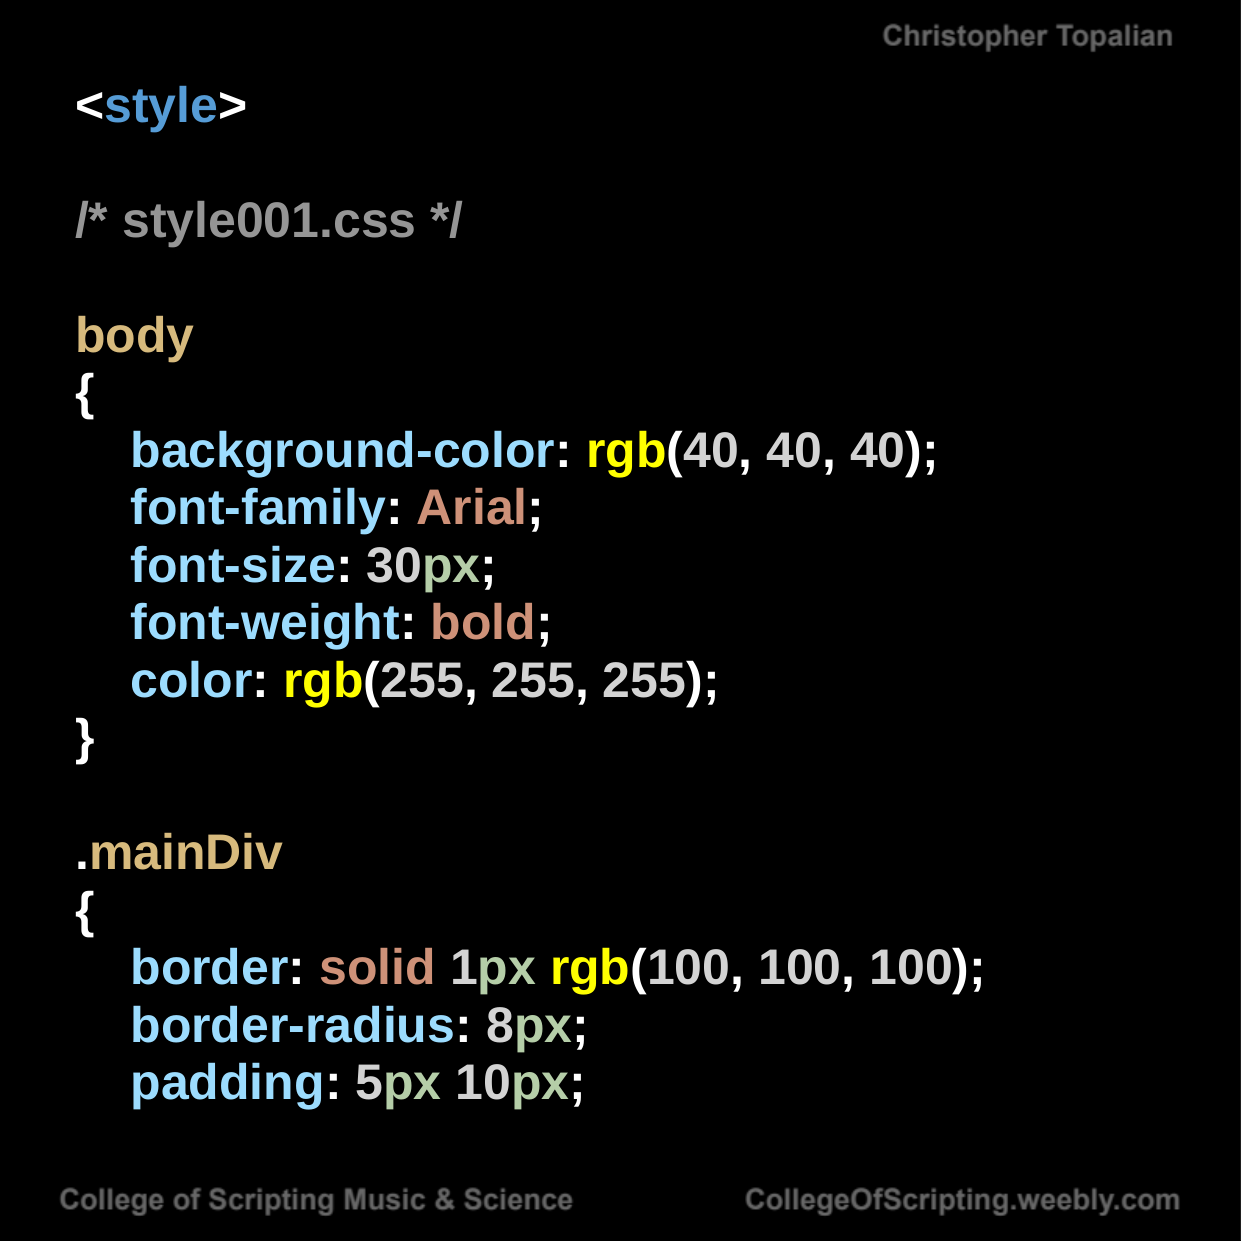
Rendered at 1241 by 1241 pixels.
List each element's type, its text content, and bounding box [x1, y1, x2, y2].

text <style> [75, 75, 1166, 132]
text body [75, 305, 1166, 362]
text font-size: 30px; [75, 535, 1166, 592]
text font-weight: bold; [75, 592, 1166, 650]
text border: solid 1px rgb(100, 100, 100); [75, 937, 1166, 995]
text .mainDiv [75, 822, 1166, 880]
text color: rgb(255, 255, 255); [75, 650, 1166, 707]
text } [75, 707, 1166, 765]
text border-radius: 8px; [75, 995, 1166, 1052]
text font-family: Arial; [75, 477, 1166, 535]
text padding: 5px 10px; [75, 1052, 1166, 1110]
text { [75, 880, 1166, 937]
text background-color: rgb(40, 40, 40); [75, 420, 1166, 477]
text { [75, 362, 1166, 420]
text /* style001.css */ [75, 190, 1166, 247]
